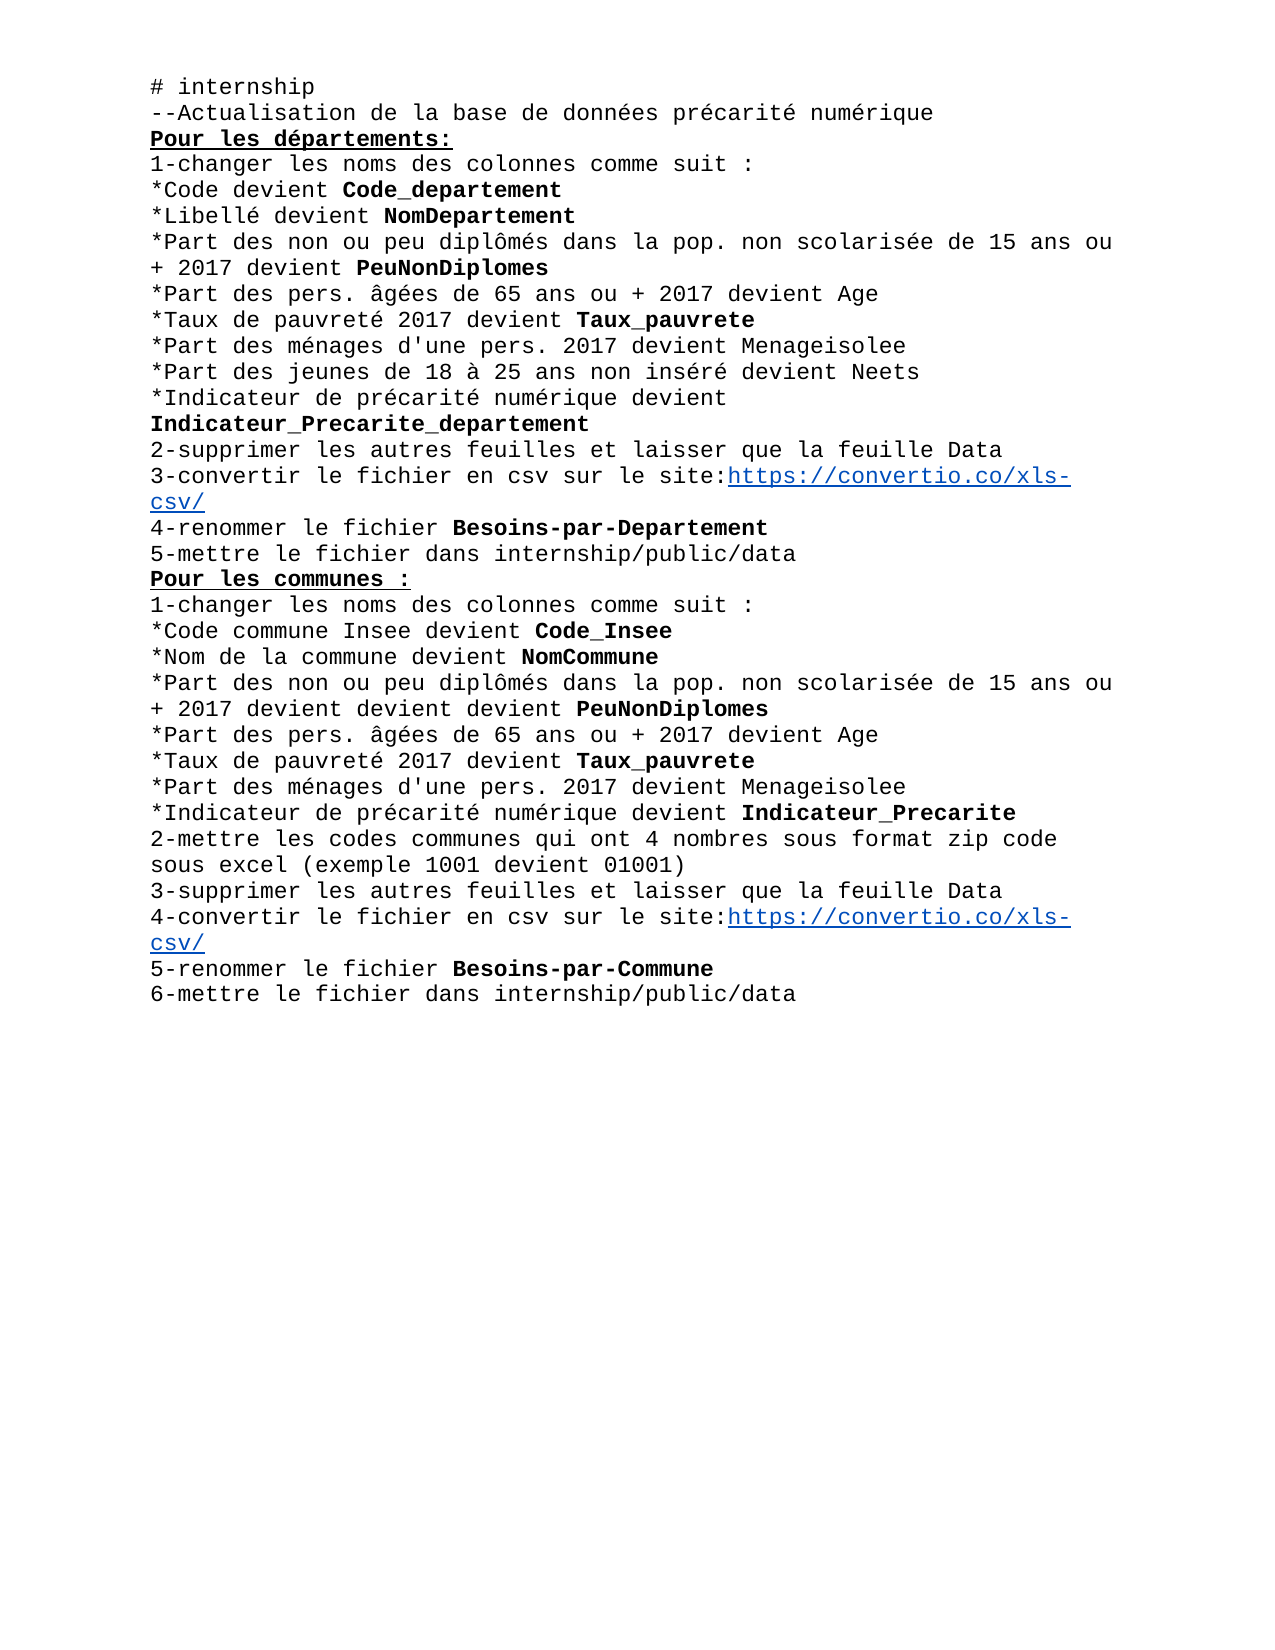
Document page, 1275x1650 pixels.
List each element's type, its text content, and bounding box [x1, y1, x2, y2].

text *Part des pers. âgées de 65 ans ou + 2017 devient Age [150, 282, 1125, 308]
text *Part des ménages d'une pers. 2017 devient Menageisolee [150, 775, 1125, 801]
text *Taux de pauvreté 2017 devient Taux_pauvrete [150, 308, 1125, 334]
text *Taux de pauvreté 2017 devient Taux_pauvrete [150, 749, 1125, 775]
text *Indicateur de précarité numérique devient Indicateur_Precarite [150, 801, 1125, 827]
text *Part des ménages d'une pers. 2017 devient Menageisolee [150, 334, 1125, 360]
text 3-supprimer les autres feuilles et laisser que la feuille Data [150, 879, 1125, 905]
text *Part des non ou peu diplômés dans la pop. non scolarisée de 15 ans ou + 2017 devient PeuNonDiplomes [150, 231, 1125, 282]
text *Indicateur de précarité numérique devient Indicateur_Precarite_departement [150, 386, 1125, 438]
text 4-convertir le fichier en csv sur le site:https://convertio.co/xls-csv/ [150, 905, 1125, 957]
text *Code devient Code_departement [150, 179, 1125, 205]
text *Part des jeunes de 18 à 25 ans non inséré devient Neets [150, 360, 1125, 386]
text 2-mettre les codes communes qui ont 4 nombres sous format zip code sous excel (exemple 1001 devient 01001) [150, 827, 1125, 879]
text 1-changer les noms des colonnes comme suit : [150, 153, 1125, 179]
text --Actualisation de la base de données précarité numérique [150, 101, 1125, 127]
text 6-mettre le fichier dans internship/public/data [150, 983, 1125, 1009]
text 5-renommer le fichier Besoins-par-Commune [150, 957, 1125, 983]
text *Code commune Insee devient Code_Insee [150, 620, 1125, 646]
text *Part des pers. âgées de 65 ans ou + 2017 devient Age [150, 723, 1125, 749]
text 1-changer les noms des colonnes comme suit : [150, 594, 1125, 620]
text *Nom de la commune devient NomCommune [150, 646, 1125, 672]
text Pour les départements: [150, 127, 1125, 153]
text 2-supprimer les autres feuilles et laisser que la feuille Data [150, 438, 1125, 464]
text # internship [150, 75, 1125, 101]
text 5-mettre le fichier dans internship/public/data [150, 542, 1125, 568]
text 4-renommer le fichier Besoins-par-Departement [150, 516, 1125, 542]
text *Libellé devient NomDepartement [150, 205, 1125, 231]
text Pour les communes : [150, 568, 1125, 594]
text 3-convertir le fichier en csv sur le site:https://convertio.co/xls-csv/ [150, 464, 1125, 516]
text *Part des non ou peu diplômés dans la pop. non scolarisée de 15 ans ou + 2017 devient devient devient PeuNonDiplomes [150, 672, 1125, 723]
